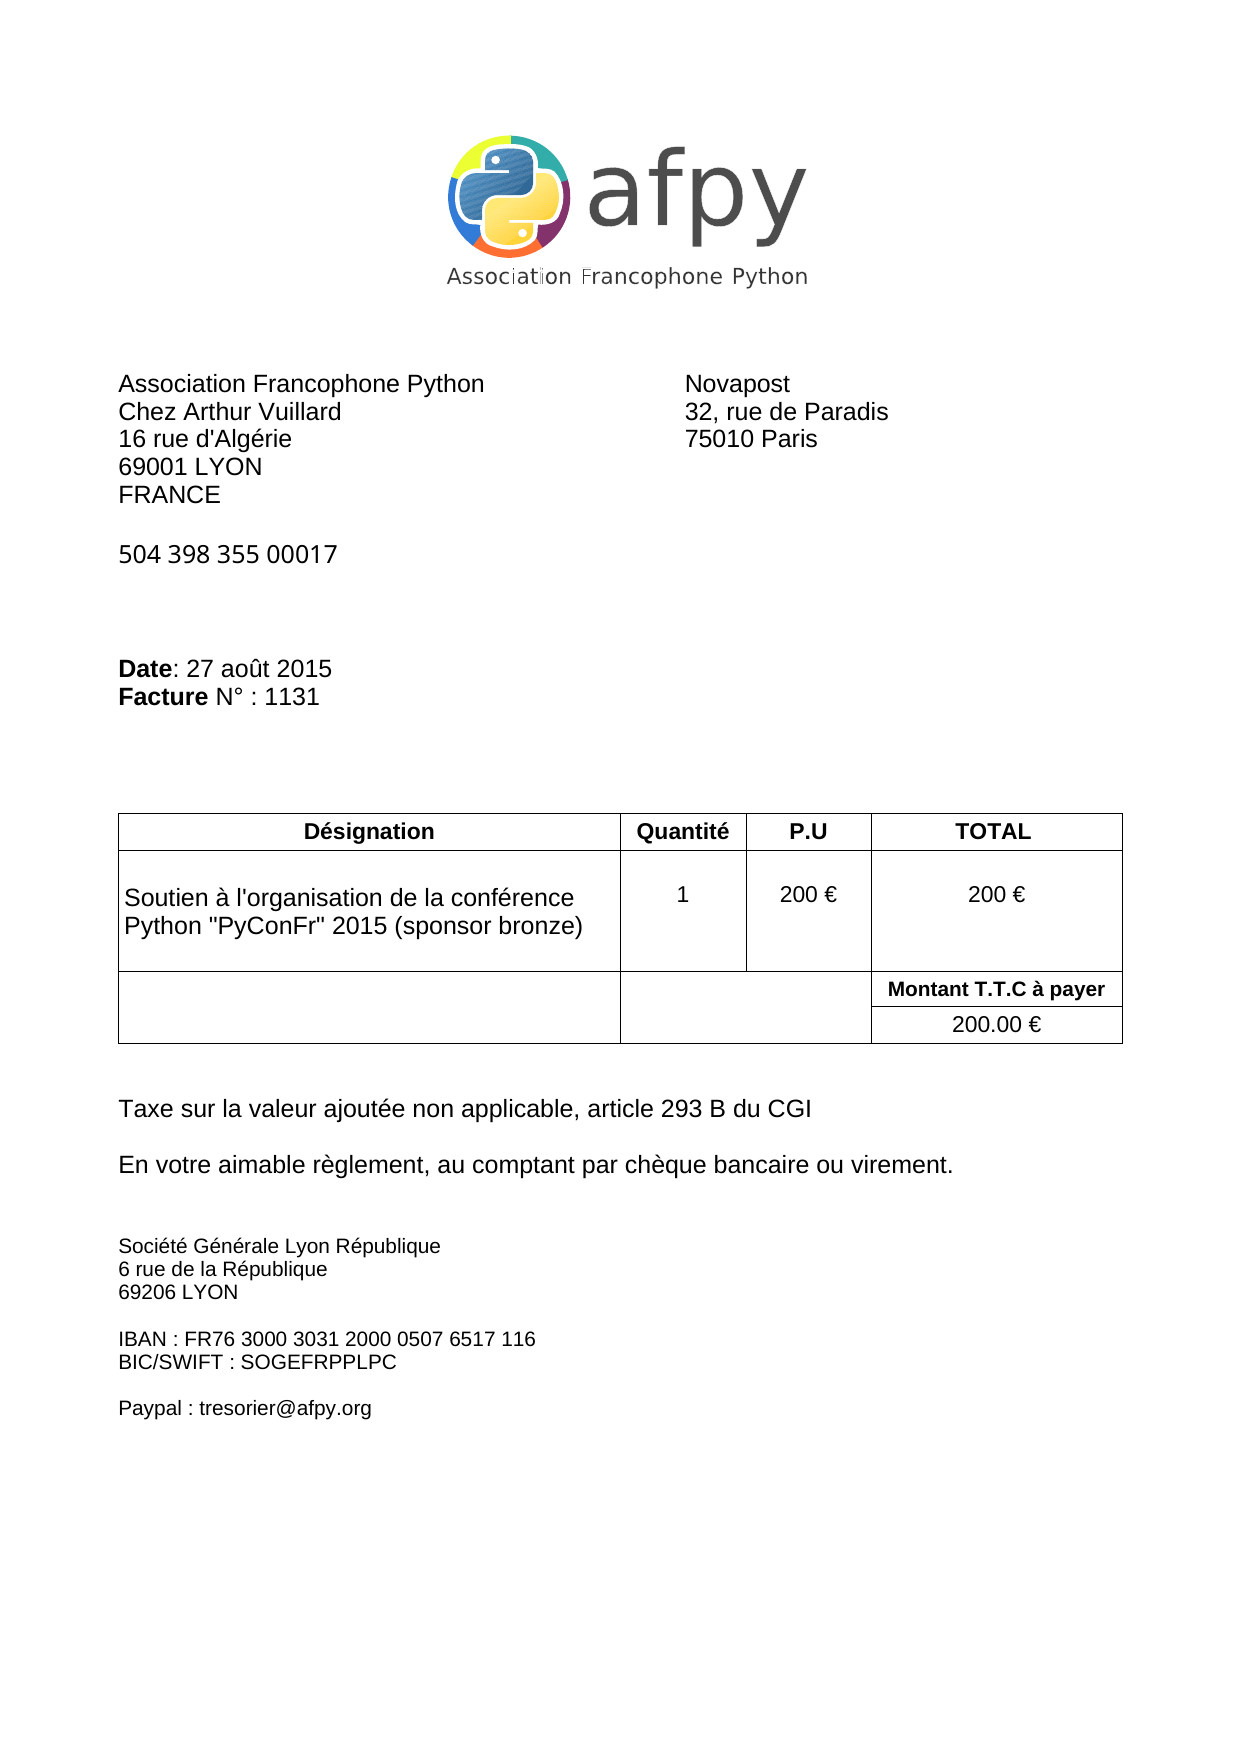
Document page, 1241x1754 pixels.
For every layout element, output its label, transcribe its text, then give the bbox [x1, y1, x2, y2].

text BIC/SWIFT : SOGEFRPPLPC [118, 1350, 1122, 1373]
table_header [621, 972, 871, 1043]
table_header TOTAL [872, 814, 1122, 850]
text 6 rue de la République [118, 1257, 1122, 1281]
text Facture N° : 1131 [118, 683, 1122, 711]
text En votre aimable règlement, au comptant par chèque bancaire ou virement. [118, 1150, 1122, 1178]
text 69206 LYON [118, 1281, 1122, 1304]
text IBAN : FR76 3000 3031 2000 0507 6517 116 [118, 1327, 1122, 1350]
table_header [119, 972, 620, 1043]
table_header P.U [747, 814, 871, 850]
table_header [535, 369, 684, 571]
text Paypal : tresorier@afpy.org [118, 1397, 1122, 1420]
table_header Novapost 32, rue de Paradis 75010 Paris [685, 369, 1122, 571]
table_header Quantité [621, 814, 746, 850]
table_cell 200,00 € [872, 1007, 1122, 1043]
table_header Association Francophone Python Chez Arthur Vuillard 16 rue d'Algérie 69001 LYON FRANCE 504 398 355 00017 [118, 369, 535, 571]
table_cell 200 € [872, 851, 1122, 971]
text Société Générale Lyon République [118, 1234, 1122, 1257]
table_cell Soutien à l'organisation de la conférence Python "PyConFr" 2015 (sponsor bronze) [119, 851, 620, 971]
table_header Désignation [119, 814, 620, 850]
table_header Montant T.T.C à payer [872, 972, 1122, 1006]
text Taxe sur la valeur ajoutée non applicable, article 293 B du CGI [118, 1094, 1122, 1122]
text Date: 27 août 2015 [118, 655, 1122, 683]
table_cell 1 [621, 851, 746, 971]
table_cell 200 € [747, 851, 871, 971]
